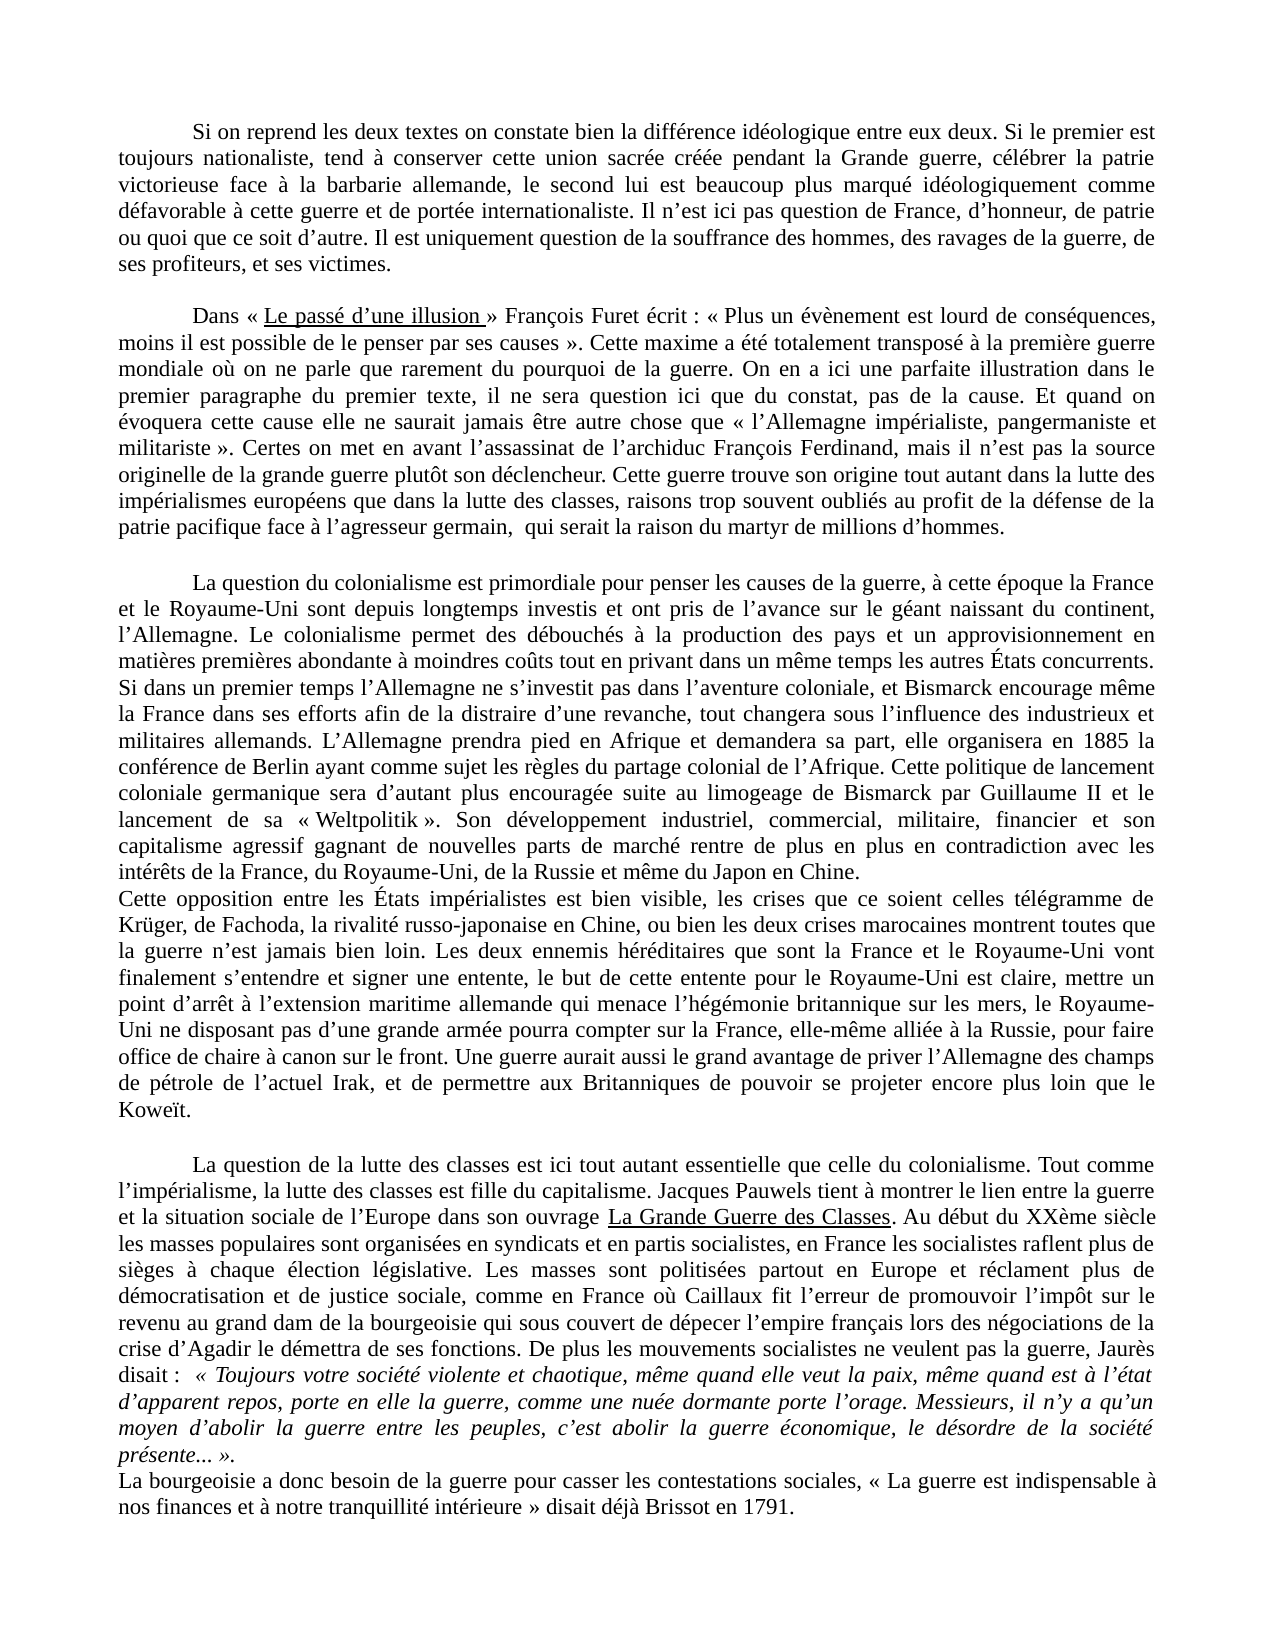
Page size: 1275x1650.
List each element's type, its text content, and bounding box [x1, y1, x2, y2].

text Si on reprend les deux textes on constate bien la différence idéologique entre eux deux. Si le premier est toujours nationaliste, tend à conserver cette union sacrée créée pendant la Grande guerre, célébrer la patrie victorieuse face à la barbarie allemande, le second lui est beaucoup plus marqué idéologiquement comme défavorable à cette guerre et de portée internationaliste. Il n’est ici pas question de France, d’honneur, de patrie ou quoi que ce soit d’autre. Il est uniquement question de la souffrance des hommes, des ravages de la guerre, de ses profiteurs, et ses victimes. [118, 118, 1157, 276]
text La bourgeoisie a donc besoin de la guerre pour casser les contestations sociales, « La guerre est indispensable à nos finances et à notre tranquillité intérieure » disait déjà Brissot en 1791. [118, 1467, 1157, 1520]
text Dans « Le passé d’une illusion » François Furet écrit : « Plus un évènement est lourd de conséquences, moins il est possible de le penser par ses causes ». Cette maxime a été totalement transposé à la première guerre mondiale où on ne parle que rarement du pourquoi de la guerre. On en a ici une parfaite illustration dans le premier paragraphe du premier texte, il ne sera question ici que du constat, pas de la cause. Et quand on évoquera cette cause elle ne saurait jamais être autre chose que « l’Allemagne impérialiste, pangermaniste et militariste ». Certes on met en avant l’assassinat de l’archiduc François Ferdinand, mais il n’est pas la source originelle de la grande guerre plutôt son déclencheur. Cette guerre trouve son origine tout autant dans la lutte des impérialismes européens que dans la lutte des classes, raisons trop souvent oubliés au profit de la défense de la patrie pacifique face à l’agresseur germain, qui serait la raison du martyr de millions d’hommes. [118, 303, 1157, 540]
text La question de la lutte des classes est ici tout autant essentielle que celle du colonialisme. Tout comme l’impérialisme, la lutte des classes est fille du capitalisme. Jacques Pauwels tient à montrer le lien entre la guerre et la situation sociale de l’Europe dans son ouvrage La Grande Guerre des Classes. Au début du XXème siècle les masses populaires sont organisées en syndicats et en partis socialistes, en France les socialistes raflent plus de sièges à chaque élection législative. Les masses sont politisées partout en Europe et réclament plus de démocratisation et de justice sociale, comme en France où Caillaux fit l’erreur de promouvoir l’impôt sur le revenu au grand dam de la bourgeoisie qui sous couvert de dépecer l’empire français lors des négociations de la crise d’Agadir le démettra de ses fonctions. De plus les mouvements socialistes ne veulent pas la guerre, Jaurès disait : « Toujours votre société violente et chaotique, même quand elle veut la paix, même quand est à l’état d’apparent repos, porte en elle la guerre, comme une nuée dormante porte l’orage. Messieurs, il n’y a qu’un moyen d’abolir la guerre entre les peuples, c’est abolir la guerre économique, le désordre de la société présente... ». [118, 1151, 1157, 1467]
text Cette opposition entre les États impérialistes est bien visible, les crises que ce soient celles télégramme de Krüger, de Fachoda, la rivalité russo-japonaise en Chine, ou bien les deux crises marocaines montrent toutes que la guerre n’est jamais bien loin. Les deux ennemis héréditaires que sont la France et le Royaume-Uni vont finalement s’entendre et signer une entente, le but de cette entente pour le Royaume-Uni est claire, mettre un point d’arrêt à l’extension maritime allemande qui menace l’hégémonie britannique sur les mers, le Royaume-Uni ne disposant pas d’une grande armée pourra compter sur la France, elle-même alliée à la Russie, pour faire office de chaire à canon sur le front. Une guerre aurait aussi le grand avantage de priver l’Allemagne des champs de pétrole de l’actuel Irak, et de permettre aux Britanniques de pouvoir se projeter encore plus loin que le Koweït. [118, 885, 1157, 1151]
text La question du colonialisme est primordiale pour penser les causes de la guerre, à cette époque la France et le Royaume-Uni sont depuis longtemps investis et ont pris de l’avance sur le géant naissant du continent, l’Allemagne. Le colonialisme permet des débouchés à la production des pays et un approvisionnement en matières premières abondante à moindres coûts tout en privant dans un même temps les autres États concurrents. Si dans un premier temps l’Allemagne ne s’investit pas dans l’aventure coloniale, et Bismarck encourage même la France dans ses efforts afin de la distraire d’une revanche, tout changera sous l’influence des industrieux et militaires allemands. L’Allemagne prendra pied en Afrique et demandera sa part, elle organisera en 1885 la conférence de Berlin ayant comme sujet les règles du partage colonial de l’Afrique. Cette politique de lancement coloniale germanique sera d’autant plus encouragée suite au limogeage de Bismarck par Guillaume II et le lancement de sa « Weltpolitik ». Son développement industriel, commercial, militaire, financier et son capitalisme agressif gagnant de nouvelles parts de marché rentre de plus en plus en contradiction avec les intérêts de la France, du Royaume-Uni, de la Russie et même du Japon en Chine. [118, 568, 1157, 885]
